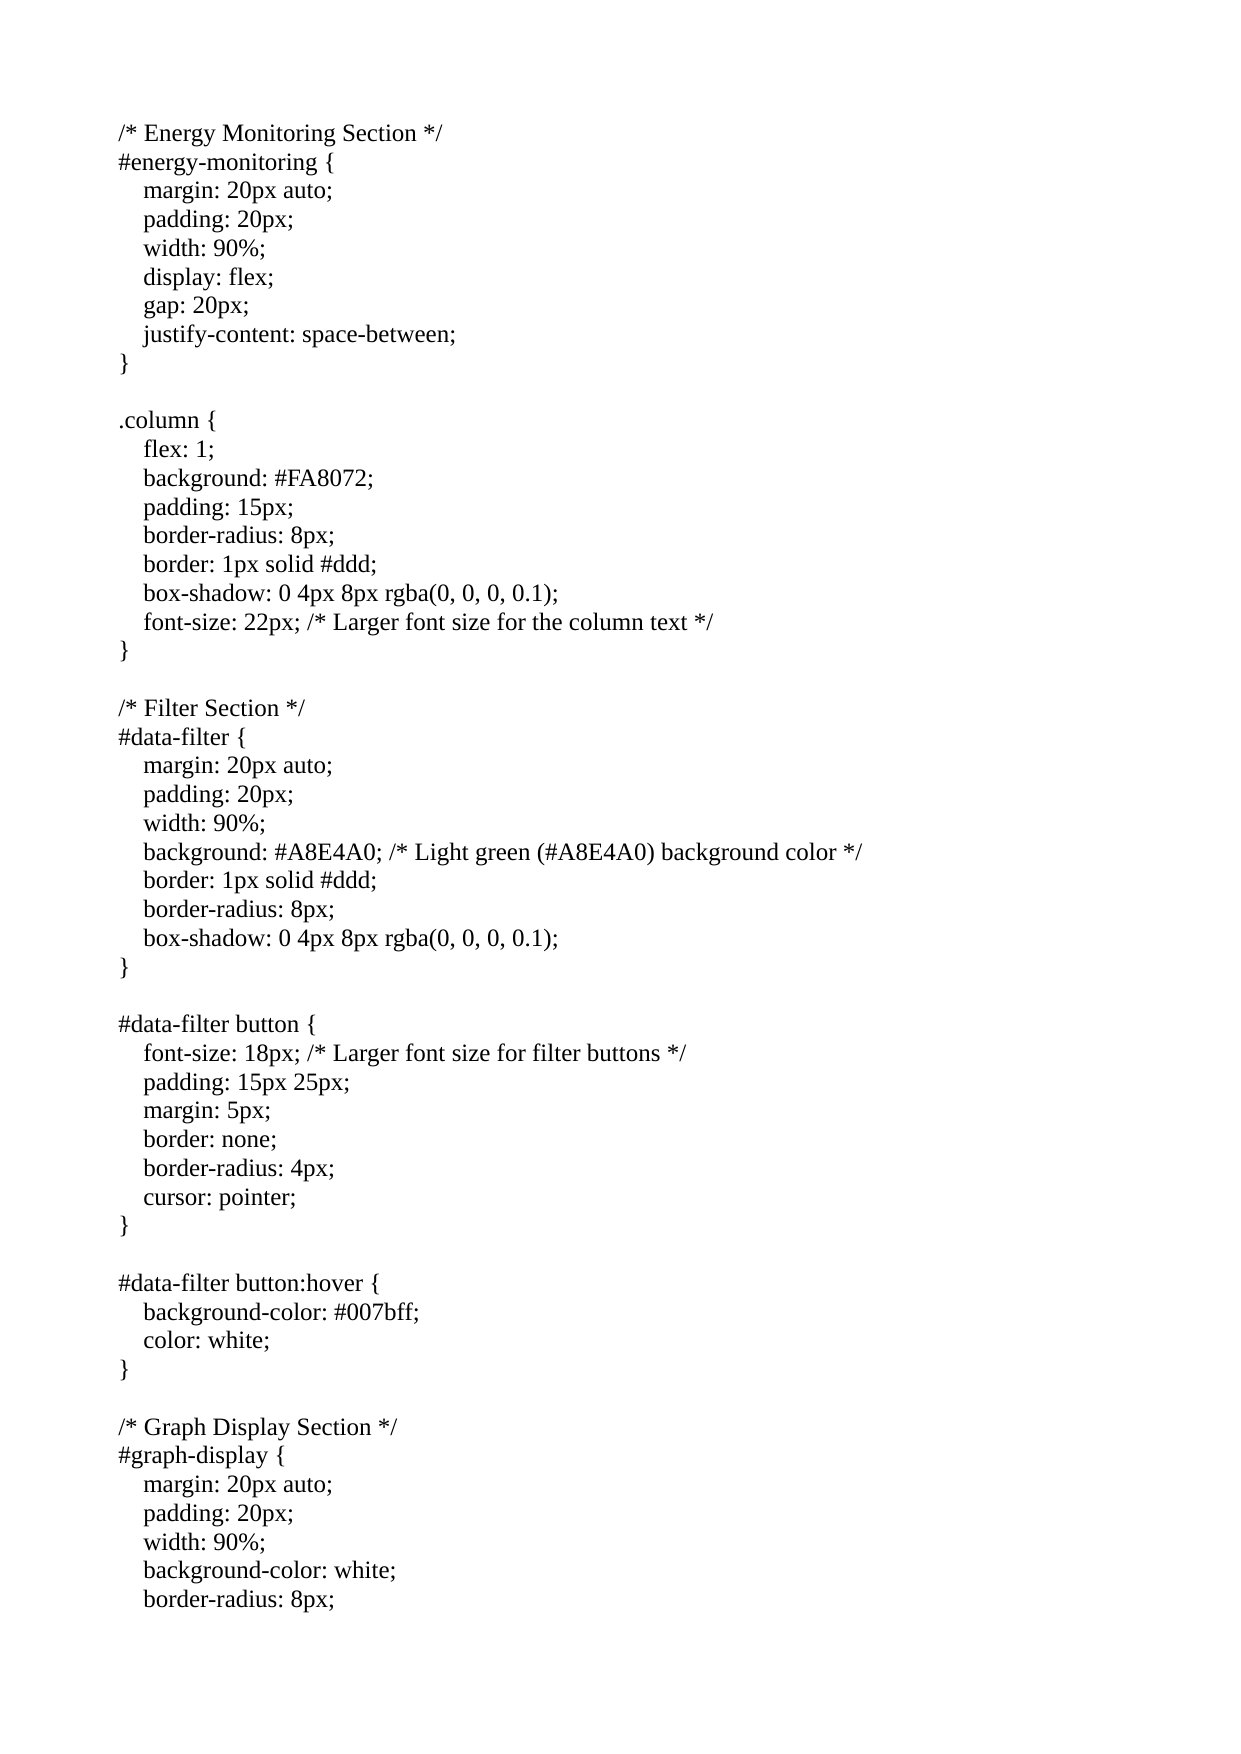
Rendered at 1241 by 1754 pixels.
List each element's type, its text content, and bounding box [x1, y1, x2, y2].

text #data-filter button:hover { [118, 1268, 1122, 1297]
text } [118, 1354, 1122, 1383]
text /* Graph Display Section */ [118, 1412, 1122, 1441]
text font-size: 22px; /* Larger font size for the column text */ [118, 607, 1122, 636]
text border-radius: 8px; [118, 521, 1122, 549]
text /* Filter Section */ [118, 693, 1122, 722]
text color: white; [118, 1326, 1122, 1354]
text border: none; [118, 1124, 1122, 1153]
text display: flex; [118, 262, 1122, 291]
text /* Energy Monitoring Section */ [118, 118, 1122, 147]
text font-size: 18px; /* Larger font size for filter buttons */ [118, 1038, 1122, 1067]
text width: 90%; [118, 808, 1122, 837]
text border-radius: 4px; [118, 1153, 1122, 1182]
text border: 1px solid #ddd; [118, 866, 1122, 894]
text margin: 20px auto; [118, 751, 1122, 779]
text .column { [118, 406, 1122, 434]
text } [118, 1211, 1122, 1239]
text } [118, 348, 1122, 377]
text padding: 20px; [118, 204, 1122, 233]
text border: 1px solid #ddd; [118, 549, 1122, 578]
text #energy-monitoring { [118, 147, 1122, 176]
text border-radius: 8px; [118, 1584, 1122, 1613]
text background: #A8E4A0; /* Light green (#A8E4A0) background color */ [118, 837, 1122, 866]
text border-radius: 8px; [118, 894, 1122, 923]
text padding: 15px 25px; [118, 1067, 1122, 1096]
text background-color: #007bff; [118, 1297, 1122, 1326]
text #graph-display { [118, 1441, 1122, 1469]
text box-shadow: 0 4px 8px rgba(0, 0, 0, 0.1); [118, 578, 1122, 607]
text background-color: white; [118, 1556, 1122, 1584]
text padding: 15px; [118, 492, 1122, 521]
text } [118, 636, 1122, 664]
text box-shadow: 0 4px 8px rgba(0, 0, 0, 0.1); [118, 923, 1122, 952]
text flex: 1; [118, 434, 1122, 463]
text width: 90%; [118, 1527, 1122, 1556]
text margin: 20px auto; [118, 1469, 1122, 1498]
text margin: 5px; [118, 1096, 1122, 1124]
text background: #FA8072; [118, 463, 1122, 492]
text width: 90%; [118, 233, 1122, 262]
text padding: 20px; [118, 779, 1122, 808]
text cursor: pointer; [118, 1182, 1122, 1211]
text gap: 20px; [118, 291, 1122, 319]
text margin: 20px auto; [118, 176, 1122, 204]
text } [118, 952, 1122, 981]
text padding: 20px; [118, 1498, 1122, 1527]
text #data-filter { [118, 722, 1122, 751]
text justify-content: space-between; [118, 319, 1122, 348]
text #data-filter button { [118, 1009, 1122, 1038]
